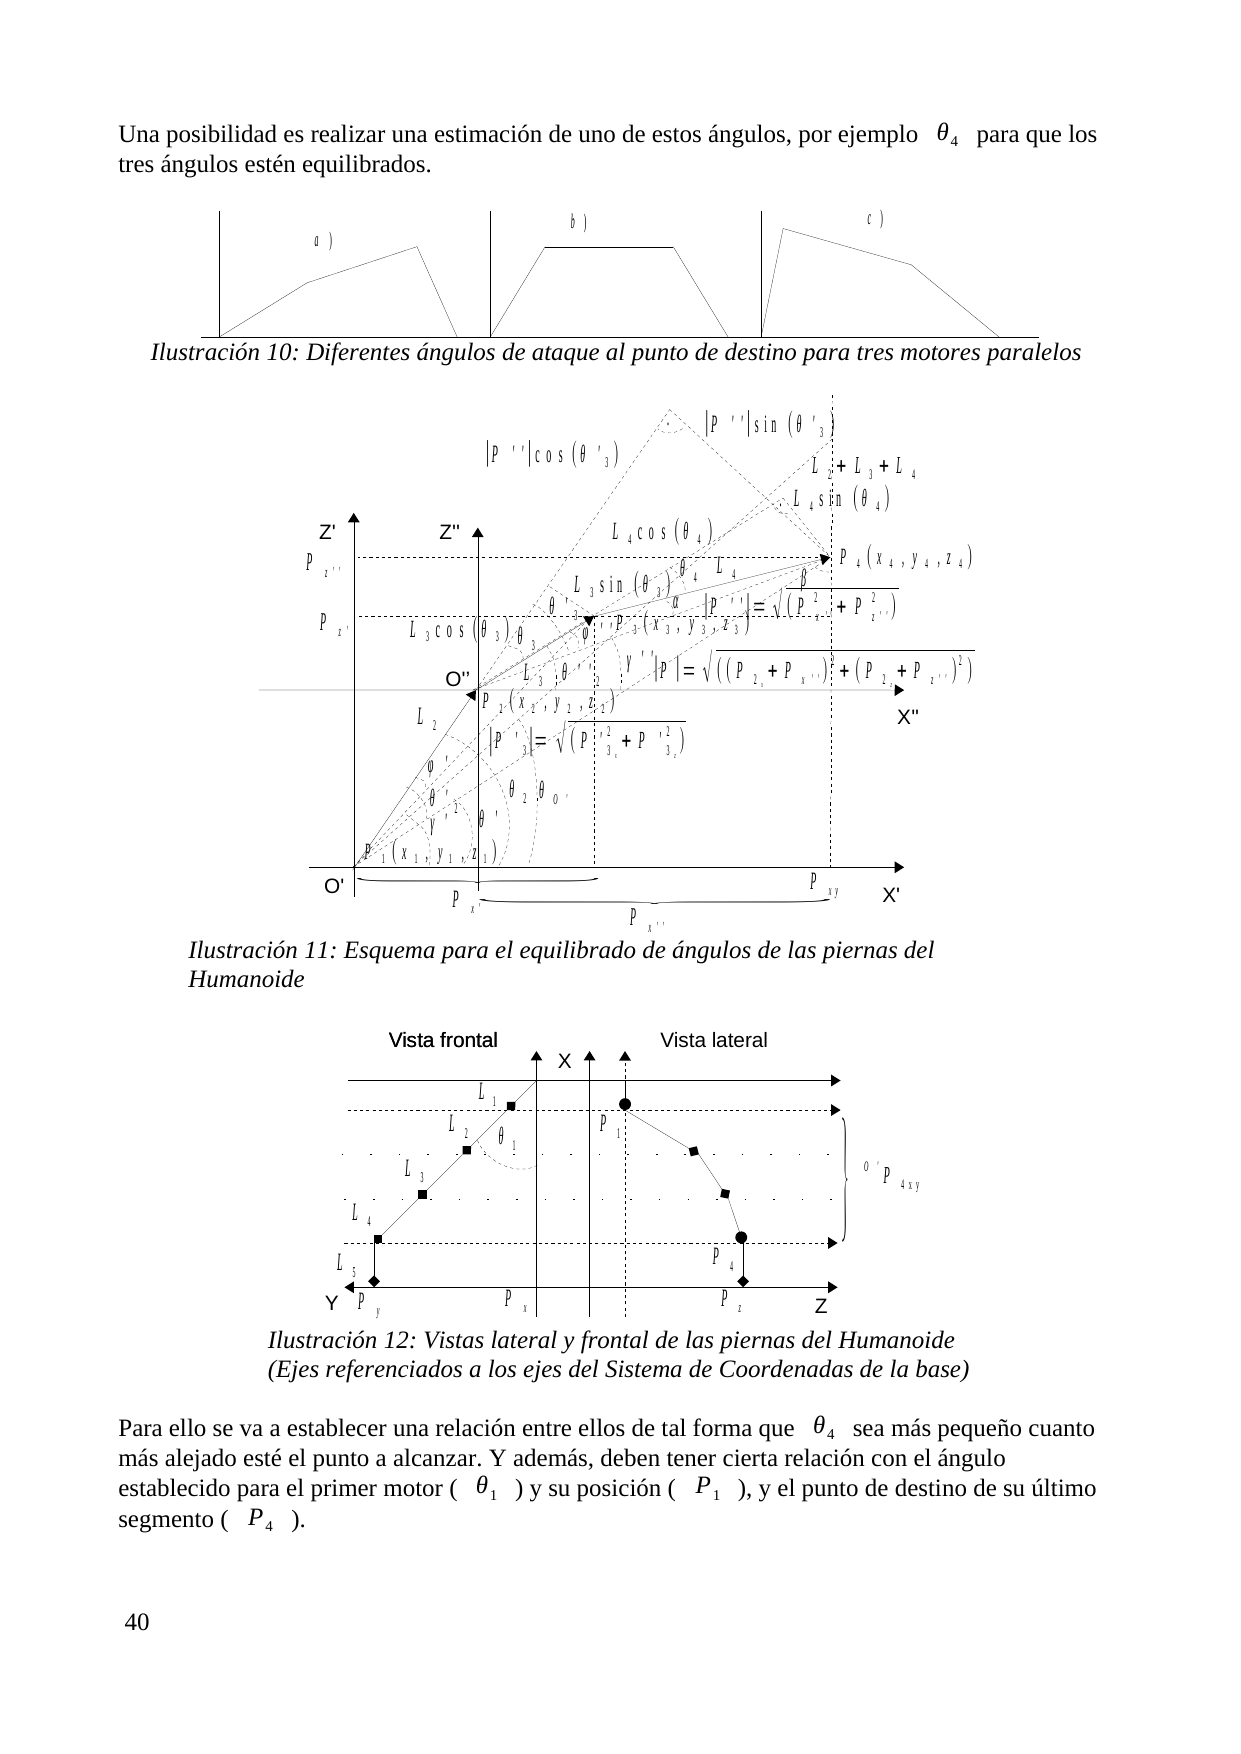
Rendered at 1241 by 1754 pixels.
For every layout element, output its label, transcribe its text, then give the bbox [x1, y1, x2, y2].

text Para ello se va a establecer una relación entre ellos de tal forma quesea más pequeño cuanto más alejado esté el punto a alcanzar. Y además, deben tener cierta relación con el ángulo establecido para el primer motor () y su posición (), y el punto de destino de su último segmento (). [118, 1412, 1122, 1535]
text Ilustración 10: Diferentes ángulos de ataque al punto de destino para tres motores paralelos [150, 219, 1090, 366]
text Ilustración 11: Esquema para el equilibrado de ángulos de las piernas del Humanoide [188, 407, 1052, 993]
text Una posibilidad es realizar una estimación de uno de estos ángulos, por ejemplopara que los tres ángulos estén equilibrados. [118, 118, 1122, 178]
text Ilustración 12: Vistas lateral y frontal de las piernas del Humanoide (Ejes referenciados a los ejes del Sistema de Coordenadas de la base) [268, 1034, 973, 1383]
